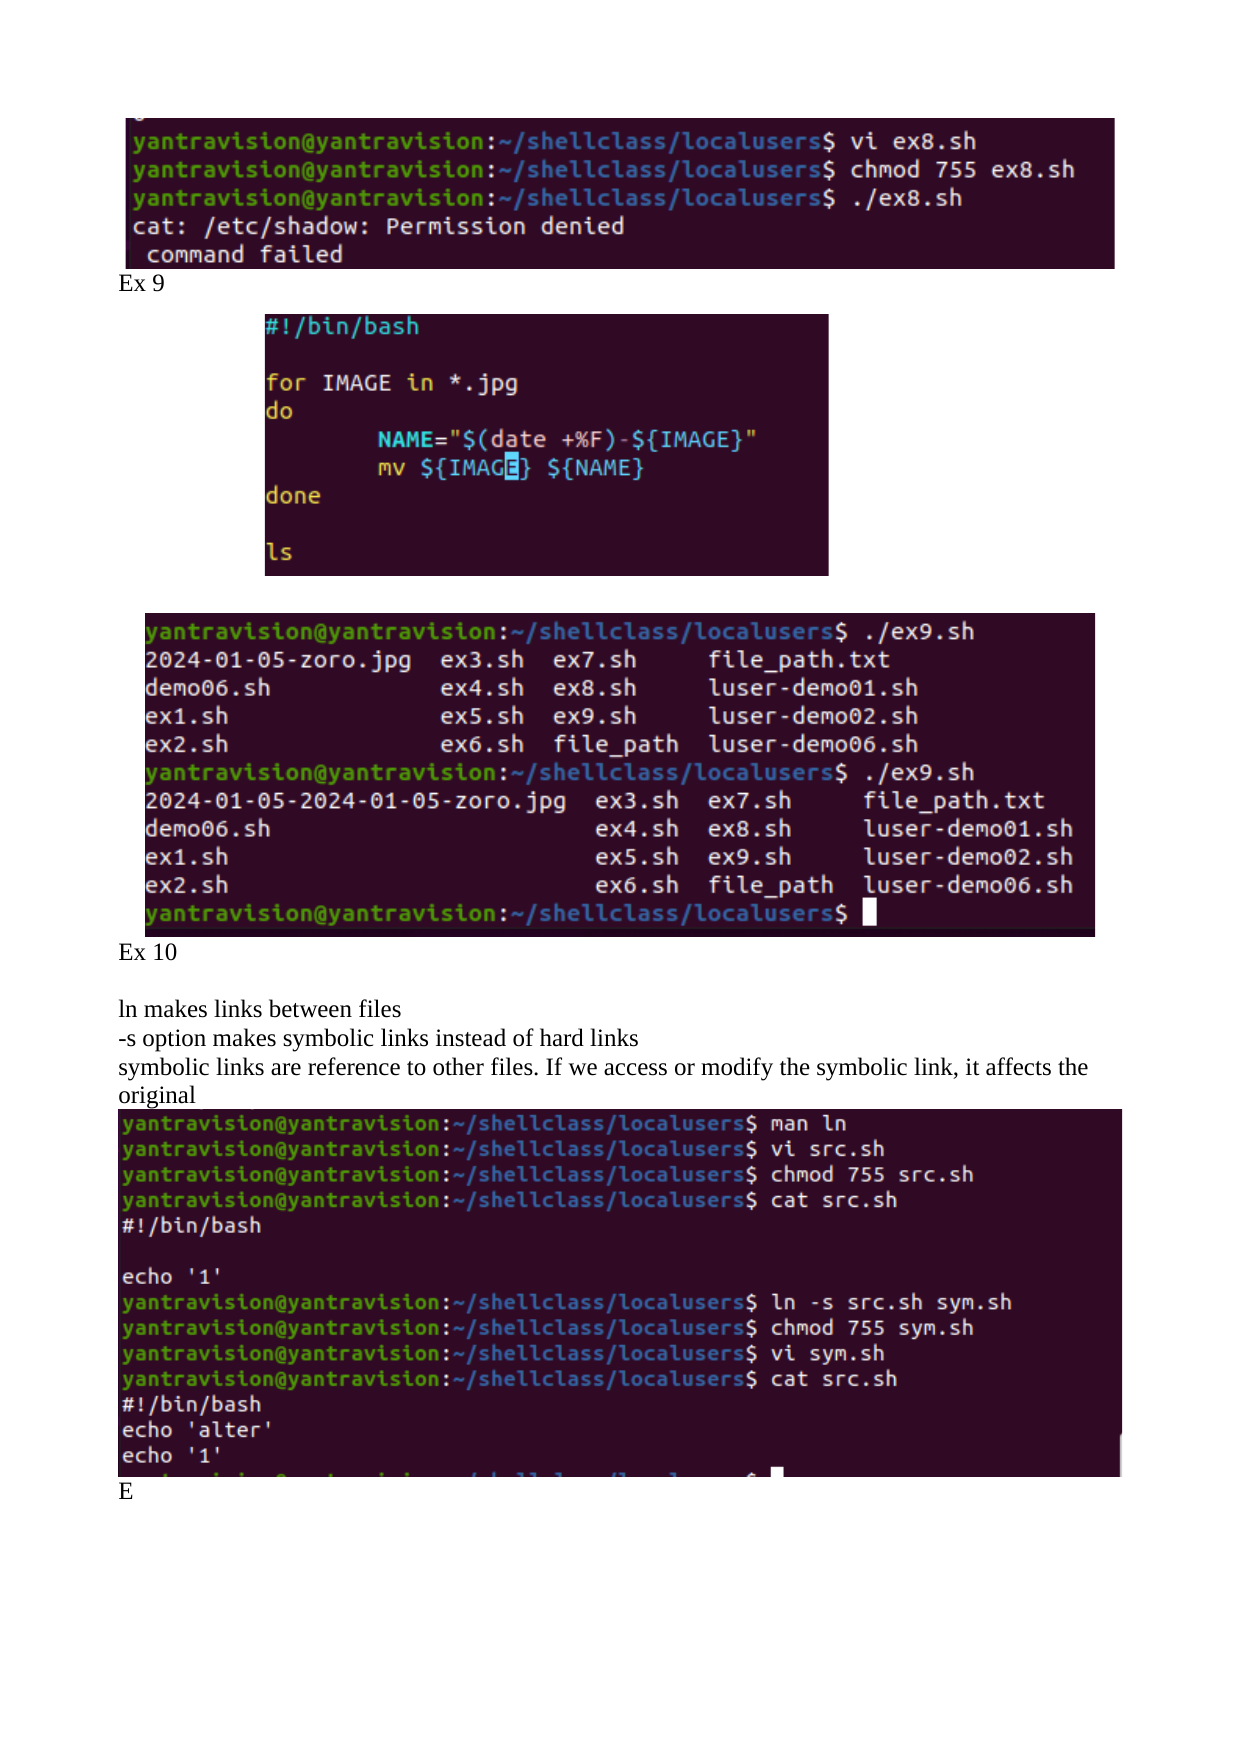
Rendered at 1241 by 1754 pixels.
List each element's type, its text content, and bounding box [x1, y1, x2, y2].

picture [118, 1109, 1123, 1477]
text symbolic links are reference to other files. If we access or modify the symbolic link, it affects the original [118, 1052, 1122, 1109]
text Ex 9 [118, 118, 1122, 297]
picture [264, 314, 829, 576]
text E [118, 1477, 1122, 1505]
text Ex 10 [118, 613, 1122, 965]
text ln makes links between files [118, 994, 1122, 1023]
text -s option makes symbolic links instead of hard links [118, 1023, 1122, 1052]
picture [145, 613, 1096, 937]
picture [125, 118, 1115, 269]
